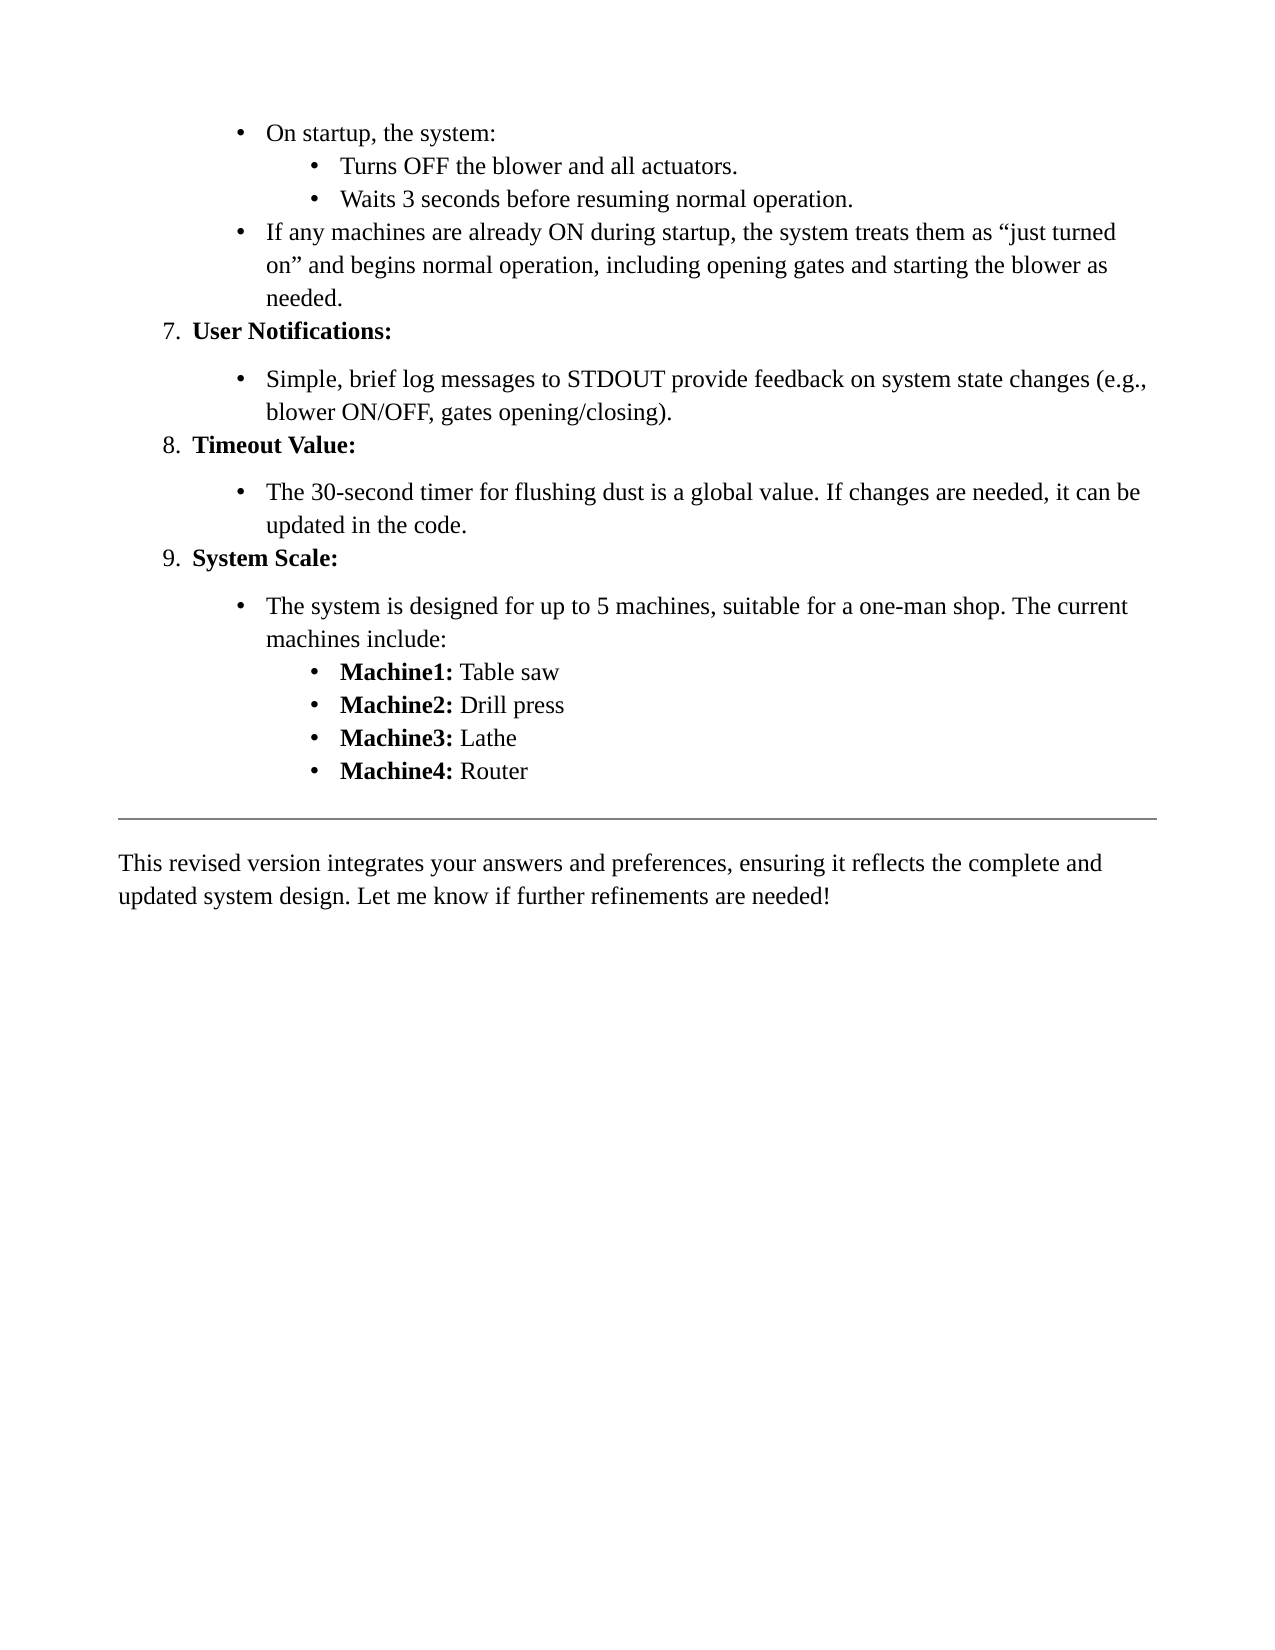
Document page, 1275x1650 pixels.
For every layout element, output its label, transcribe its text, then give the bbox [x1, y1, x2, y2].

text This revised version integrates your answers and preferences, ensuring it reflects the complete and updated system design. Let me know if further refinements are needed! [118, 848, 1157, 910]
list Timeout Value: [162, 430, 1157, 459]
list Machine4: Router [310, 756, 1157, 785]
list The 30-second timer for flushing dust is a global value. If changes are needed, it can be updated in the code. [236, 477, 1157, 539]
list System Scale: [162, 543, 1157, 572]
list Machine1: Table saw [310, 657, 1157, 686]
list User Notifications: [162, 316, 1157, 345]
list If any machines are already ON during startup, the system treats them as “just turned on” and begins normal operation, including opening gates and starting the blower as needed. [236, 217, 1157, 312]
list Machine2: Drill press [310, 690, 1157, 719]
list On startup, the system: [236, 118, 1157, 147]
list Simple, brief log messages to STDOUT provide feedback on system state changes (e.g., blower ON/OFF, gates opening/closing). [236, 364, 1157, 426]
list Turns OFF the blower and all actuators. [310, 151, 1157, 180]
list Waits 3 seconds before resuming normal operation. [310, 184, 1157, 213]
list Machine3: Lathe [310, 723, 1157, 752]
list The system is designed for up to 5 machines, suitable for a one-man shop. The current machines include: [236, 591, 1157, 653]
